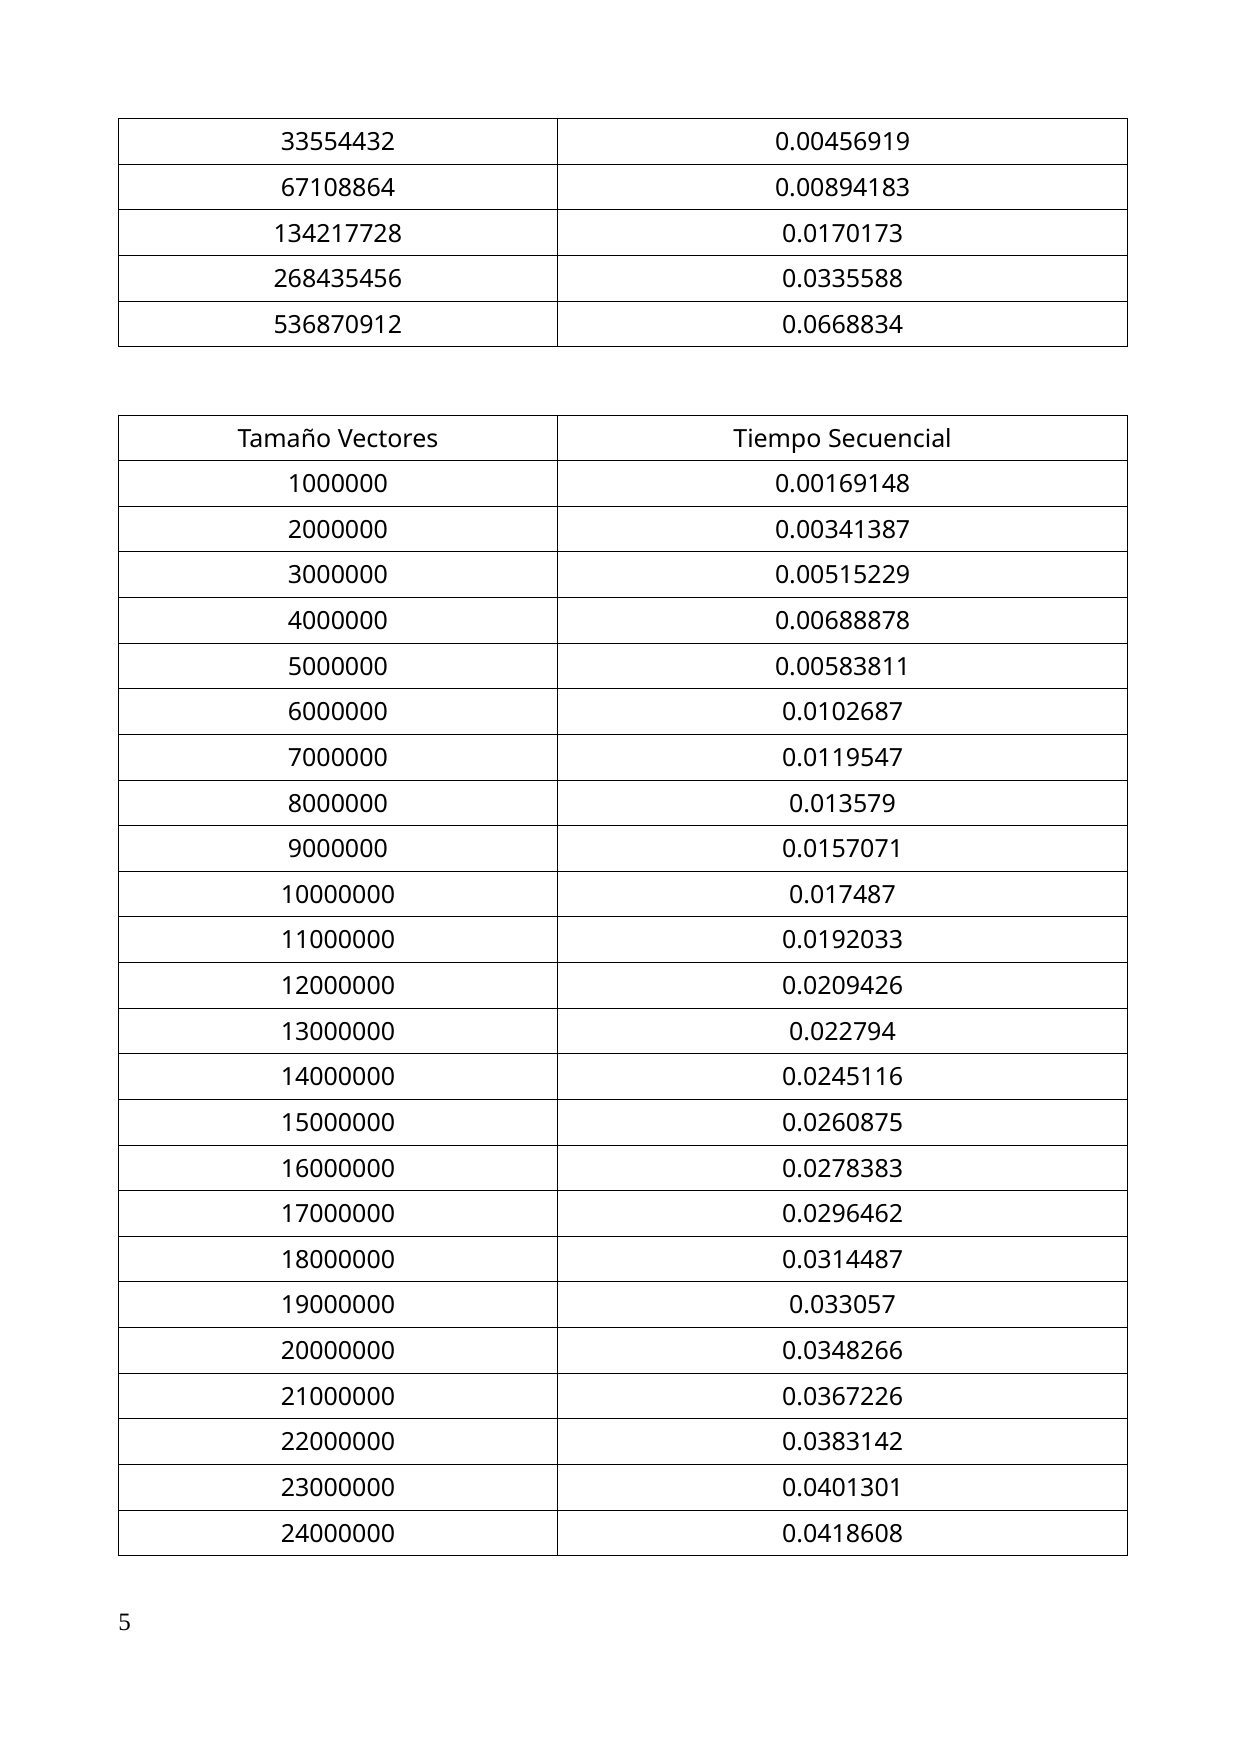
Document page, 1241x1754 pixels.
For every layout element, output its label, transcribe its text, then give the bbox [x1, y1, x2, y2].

table_cell 17000000 [119, 1191, 557, 1236]
table_cell 21000000 [119, 1374, 557, 1418]
table_cell 15000000 [119, 1100, 557, 1144]
table_cell 0.00169148 [558, 461, 1127, 506]
table_cell 19000000 [119, 1282, 557, 1327]
table_cell 0.0102687 [558, 689, 1127, 734]
table_cell 22000000 [119, 1419, 557, 1464]
table_cell 0.0170173 [558, 210, 1127, 255]
table_cell 5000000 [119, 644, 557, 688]
table_cell 18000000 [119, 1237, 557, 1281]
table_cell 0.00341387 [558, 507, 1127, 551]
table_cell 33554432 [119, 119, 557, 164]
table_cell 0.00894183 [558, 165, 1127, 209]
table_cell 4000000 [119, 598, 557, 643]
table_cell 67108864 [119, 165, 557, 209]
table_cell 0.0335588 [558, 256, 1127, 301]
table_cell 23000000 [119, 1465, 557, 1509]
table_cell 0.00583811 [558, 644, 1127, 688]
table_cell 6000000 [119, 689, 557, 734]
table_cell 0.00515229 [558, 552, 1127, 597]
table_cell 11000000 [119, 917, 557, 962]
table_header Tamaño Vectores [119, 416, 557, 460]
table_header Tiempo Secuencial [558, 416, 1127, 460]
table_cell 0.0348266 [558, 1328, 1127, 1373]
table_cell 0.0401301 [558, 1465, 1127, 1509]
table_cell 0.017487 [558, 872, 1127, 916]
table_cell 13000000 [119, 1009, 557, 1053]
table_cell 24000000 [119, 1511, 557, 1555]
table_cell 0.0314487 [558, 1237, 1127, 1281]
table_cell 0.00688878 [558, 598, 1127, 643]
table_cell 0.0209426 [558, 963, 1127, 1008]
table_cell 0.033057 [558, 1282, 1127, 1327]
table_cell 0.0296462 [558, 1191, 1127, 1236]
table_cell 0.0157071 [558, 826, 1127, 871]
table_cell 0.0245116 [558, 1054, 1127, 1099]
table_cell 0.0418608 [558, 1511, 1127, 1555]
table_cell 12000000 [119, 963, 557, 1008]
table_cell 0.0367226 [558, 1374, 1127, 1418]
table_cell 2000000 [119, 507, 557, 551]
table_cell 20000000 [119, 1328, 557, 1373]
table_cell 0.0260875 [558, 1100, 1127, 1144]
table_cell 3000000 [119, 552, 557, 597]
table_cell 0.0668834 [558, 302, 1127, 346]
table_cell 10000000 [119, 872, 557, 916]
table_cell 0.0278383 [558, 1146, 1127, 1190]
table_cell 134217728 [119, 210, 557, 255]
table_cell 8000000 [119, 781, 557, 825]
table_cell 0.0383142 [558, 1419, 1127, 1464]
table_cell 0.0119547 [558, 735, 1127, 779]
table_cell 536870912 [119, 302, 557, 346]
table_cell 1000000 [119, 461, 557, 506]
table_cell 0.022794 [558, 1009, 1127, 1053]
table_cell 268435456 [119, 256, 557, 301]
table_cell 0.00456919 [558, 119, 1127, 164]
table_cell 9000000 [119, 826, 557, 871]
table_cell 14000000 [119, 1054, 557, 1099]
table_cell 0.013579 [558, 781, 1127, 825]
table_cell 16000000 [119, 1146, 557, 1190]
table_cell 7000000 [119, 735, 557, 779]
table_cell 0.0192033 [558, 917, 1127, 962]
